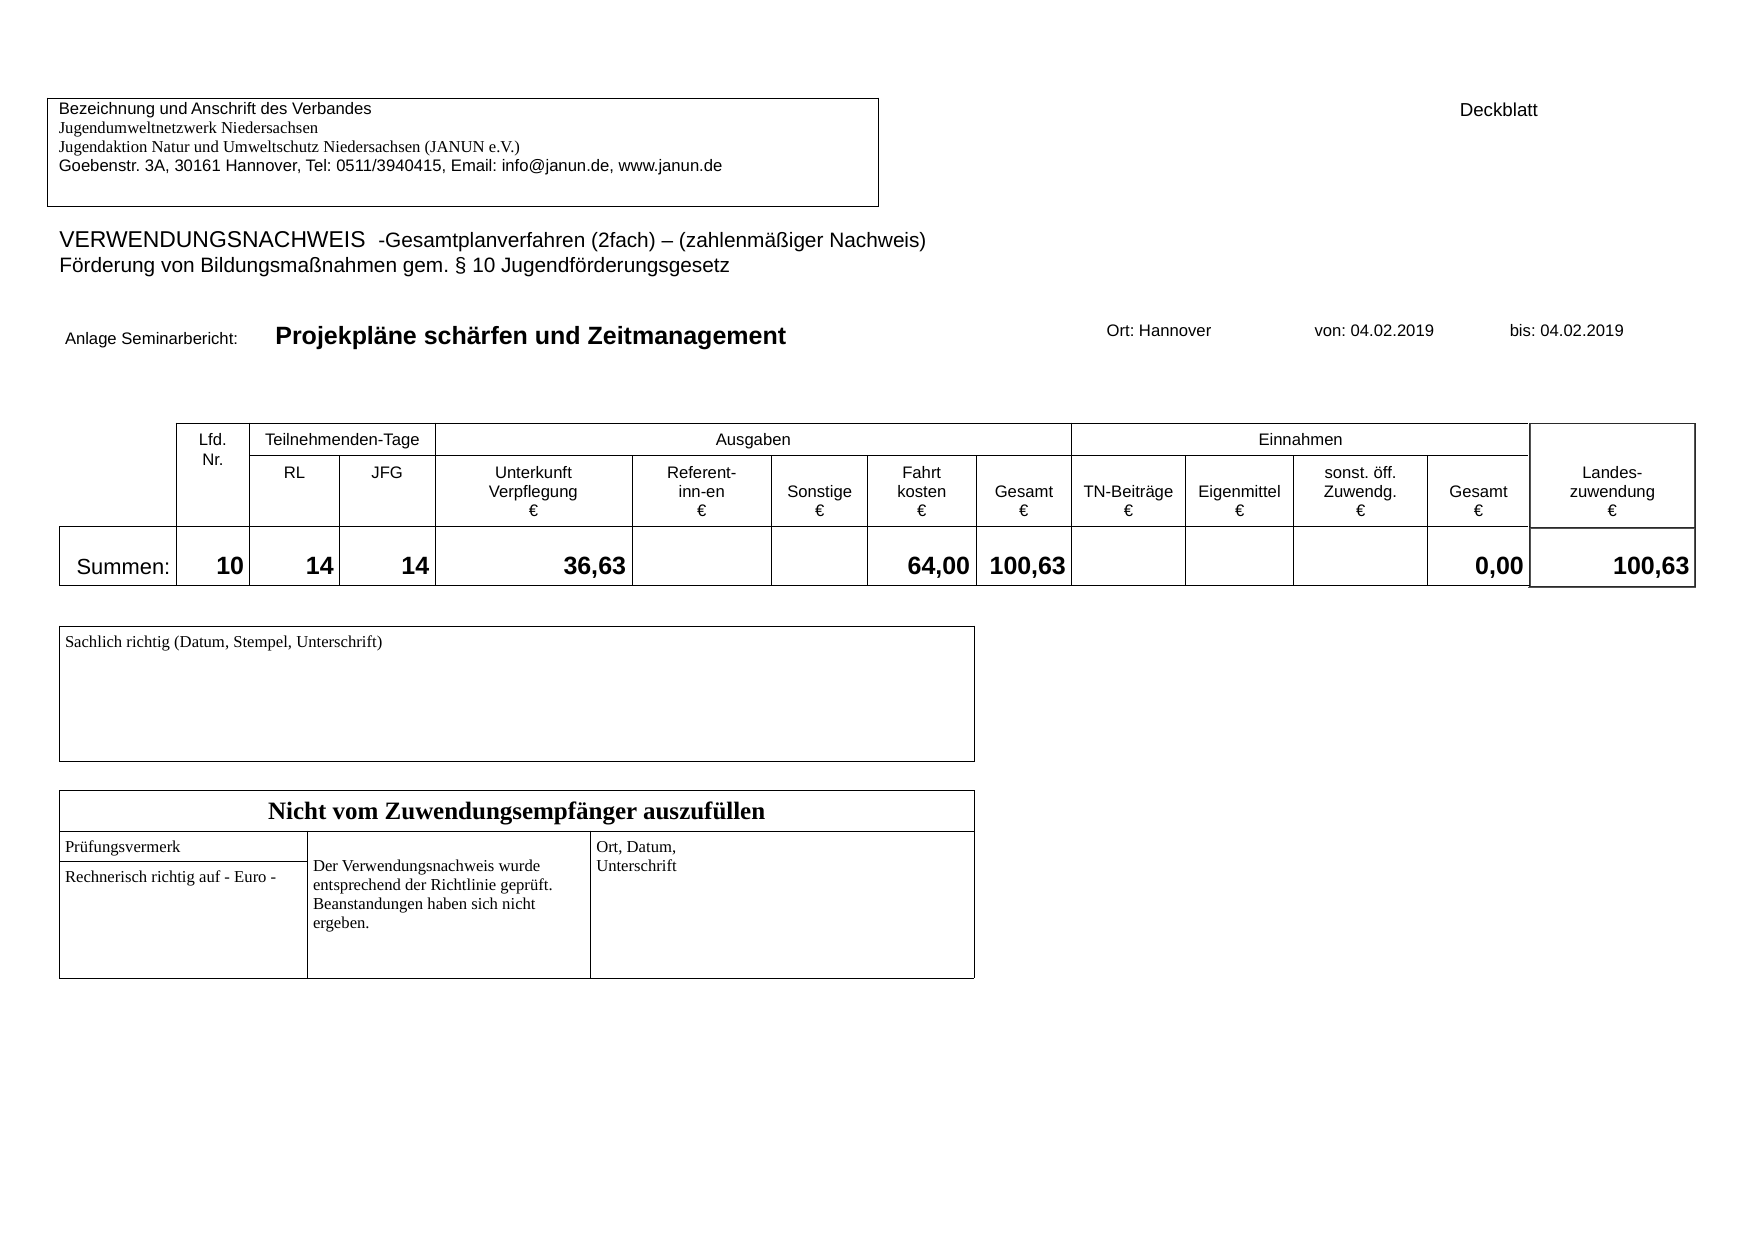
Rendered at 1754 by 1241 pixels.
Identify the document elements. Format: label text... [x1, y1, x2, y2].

table_header Einnahmen [1072, 424, 1528, 455]
table_header [879, 98, 1438, 206]
table_cell [1294, 527, 1427, 585]
table_header Deckblatt [1438, 98, 1711, 206]
table_cell 100,63 [1531, 529, 1694, 585]
text VERWENDUNGSNACHWEIS -Gesamtplanverfahren (2fach) – (zahlenmäßiger Nachweis) [59, 226, 1695, 253]
table_cell [772, 527, 867, 585]
table_header Nicht vom Zuwendungsempfänger auszufüllen [60, 791, 974, 831]
table_cell 14 [340, 527, 435, 585]
table_cell 36,63 [436, 527, 632, 585]
table_cell TN-Beiträge € [1072, 456, 1185, 526]
table_cell Ort, Datum, Unterschrift [591, 832, 974, 978]
table_cell Sonstige € [772, 456, 867, 526]
table_header [59, 423, 176, 526]
table_cell 0,00 [1428, 527, 1528, 585]
table_header bis: 04.02.2019 [1504, 315, 1695, 355]
table_cell JFG [340, 456, 435, 526]
table_header Teilnehmenden-Tage [250, 424, 435, 455]
table_cell 100,63 [977, 527, 1071, 585]
table_header Landes- zuwendung € [1531, 425, 1694, 526]
table_header Anlage Seminarbericht: [59, 315, 269, 355]
table_cell Unterkunft Verpflegung € [436, 456, 632, 526]
table_cell Eigenmittel € [1186, 456, 1293, 526]
table_header von: 04.02.2019 [1309, 315, 1504, 355]
table_cell 64,00 [868, 527, 976, 585]
table_cell [1072, 527, 1185, 585]
text Förderung von Bildungsmaßnahmen gem. § 10 Jugendförderungsgesetz [59, 253, 1695, 277]
table_cell [1186, 527, 1293, 585]
table_cell [633, 527, 771, 585]
table_cell Rechnerisch richtig auf - Euro - [60, 862, 307, 978]
table_cell Gesamt € [977, 456, 1071, 526]
table_cell 14 [250, 527, 339, 585]
table_cell Gesamt € [1428, 456, 1528, 526]
table_header Lfd. Nr. [177, 424, 249, 526]
table_header Ort: Hannover [1101, 315, 1309, 355]
table_cell Der Verwendungsnachweis wurde entsprechend der Richtlinie geprüft. Beanstandungen haben sich nicht ergeben. [308, 832, 590, 978]
table_header Bezeichnung und Anschrift des Verbandes Jugendumweltnetzwerk Niedersachsen Jugendaktion Natur und Umweltschutz Niedersachsen (JANUN e.V.) Goebenstr. 3A, 30161 Hannover, Tel: 0511/3940415, Email: info@janun.de, www.janun.de [48, 99, 878, 206]
table_cell Fahrt kosten € [868, 456, 976, 526]
table_cell Prüfungsvermerk [60, 832, 307, 861]
table_header Sachlich richtig (Datum, Stempel, Unterschrift) [60, 627, 974, 761]
table_header Ausgaben [436, 424, 1071, 455]
table_header Projekpläne schärfen und Zeitmanagement [270, 315, 1101, 355]
table_cell Summen: [60, 527, 176, 585]
table_cell Referent- inn-en € [633, 456, 771, 526]
table_cell 10 [177, 527, 249, 585]
table_cell sonst. öff. Zuwendg. € [1294, 456, 1427, 526]
table_cell RL [250, 456, 339, 526]
